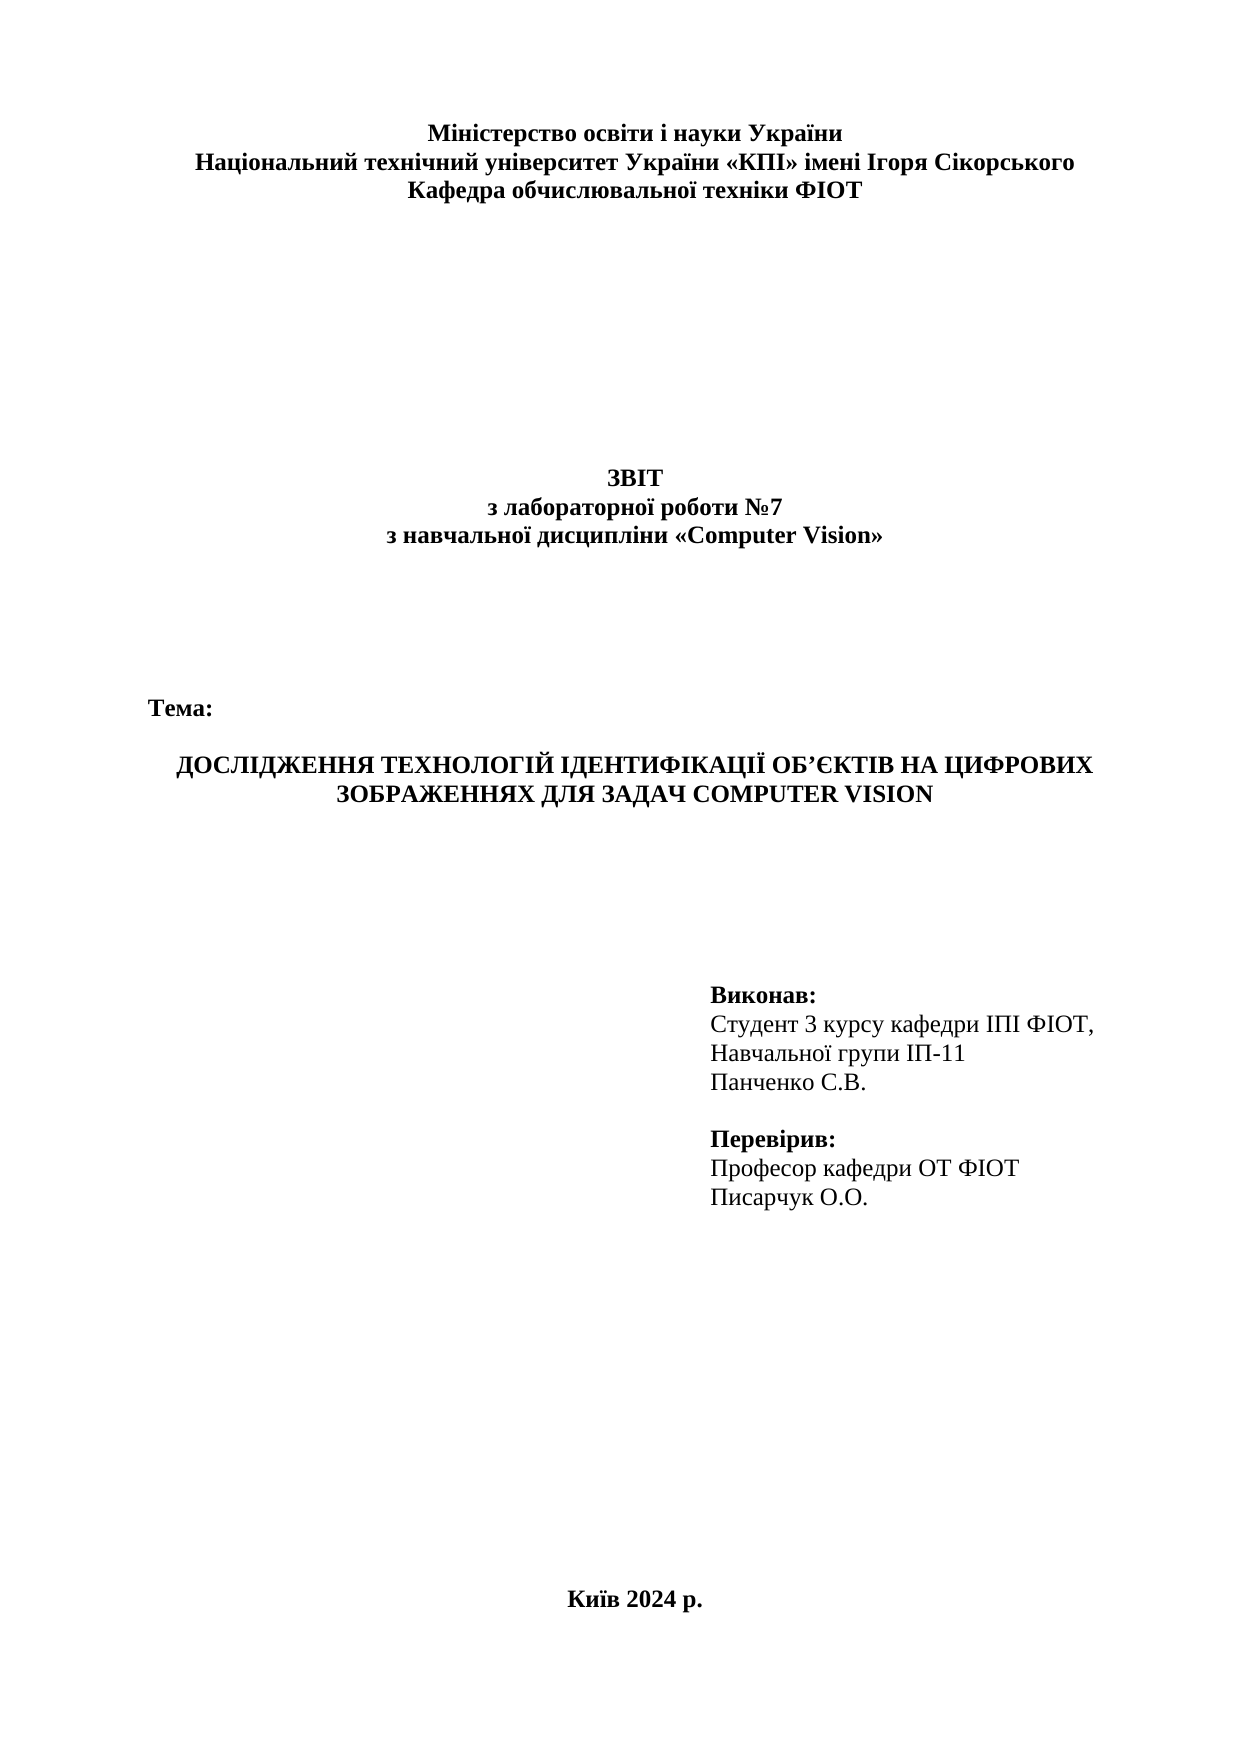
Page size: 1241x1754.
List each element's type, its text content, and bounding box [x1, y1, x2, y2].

text ДОСЛІДЖЕННЯ ТЕХНОЛОГІЙ ІДЕНТИФІКАЦІЇ ОБ’ЄКТІВ НА ЦИФРОВИХ ЗОБРАЖЕННЯХ ДЛЯ ЗАДАЧ COMPUTER VISION [148, 751, 1122, 808]
text з навчальної дисципліни «Computer Vision» [148, 521, 1122, 549]
text Кафедра обчислювальної техніки ФІОТ [148, 176, 1122, 204]
text Студент 3 курсу кафедри ІПІ ФІОТ, [710, 1009, 1122, 1038]
text Перевірив: [710, 1124, 1122, 1153]
text Навчальної групи ІП-11 [710, 1038, 1122, 1067]
text Панченко С.В. [710, 1067, 1122, 1096]
text Київ 2024 р. [148, 1584, 1122, 1613]
text Писарчук О.О. [710, 1182, 1122, 1211]
text з лабораторної роботи №7 [148, 492, 1122, 521]
text Професор кафедри ОТ ФІОТ [710, 1153, 1122, 1182]
text ЗВІТ [148, 463, 1122, 492]
text Виконав: [710, 981, 1122, 1009]
text Міністерство освіти і науки України [148, 118, 1122, 147]
text Національний технічний університет України «КПІ» імені Ігоря Сікорського [148, 147, 1122, 176]
text Тема: [148, 693, 1122, 722]
